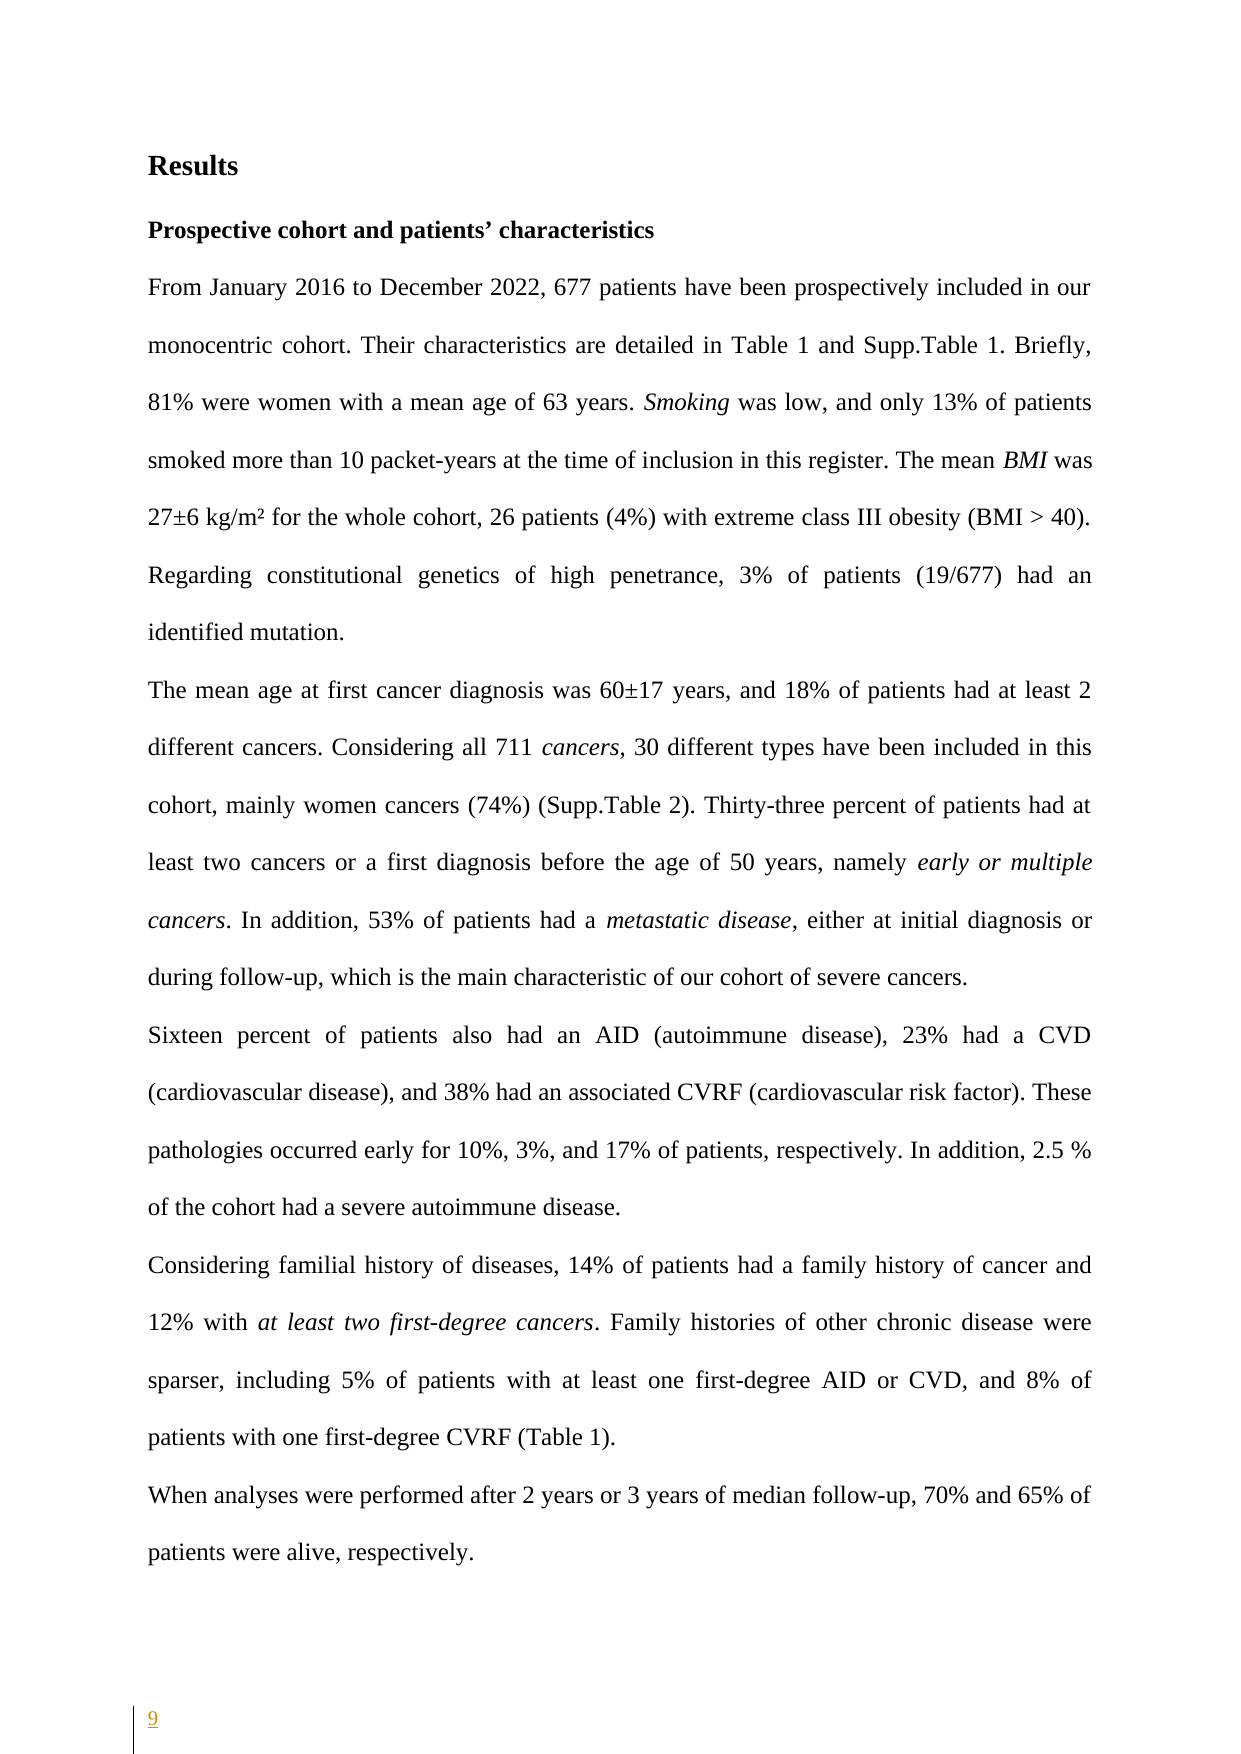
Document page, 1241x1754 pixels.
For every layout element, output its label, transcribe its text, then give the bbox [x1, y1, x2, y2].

text The mean age at first cancer diagnosis was 60±17 years, and 18% of patients had at least 2 different cancers. Considering all 711 cancers, 30 different types have been included in this cohort, mainly women cancers (74%) (Supp.Table 2). Thirty-three percent of patients had at least two cancers or a first diagnosis before the age of 50 years, namely early or multiple cancers. In addition, 53% of patients had a metastatic disease, either at initial diagnosis or during follow-up, which is the main characteristic of our cohort of severe cancers. [148, 675, 1092, 991]
text Prospective cohort and patients’ characteristics [148, 215, 1092, 243]
text When analyses were performed after 2 years or 3 years of median follow-up, 70% and 65% of patients were alive, respectively. [148, 1480, 1092, 1566]
text From January 2016 to December 2022, 677 patients have been prospectively included in our monocentric cohort. Their characteristics are detailed in Table 1 and Supp.Table 1. Briefly, 81% were women with a mean age of 63 years. Smoking was low, and only 13% of patients smoked more than 10 packet-years at the time of inclusion in this register. The mean BMI was 27±6 kg/m² for the whole cohort, 26 patients (4%) with extreme class III obesity (BMI > 40). Regarding constitutional genetics of high penetrance, 3% of patients (19/677) had an identified mutation. [148, 272, 1092, 646]
text Results [148, 148, 1092, 181]
text Sixteen percent of patients also had an AID (autoimmune disease), 23% had a CVD (cardiovascular disease), and 38% had an associated CVRF (cardiovascular risk factor). These pathologies occurred early for 10%, 3%, and 17% of patients, respectively. In addition, 2.5 % of the cohort had a severe autoimmune disease. [148, 1020, 1092, 1221]
text Considering familial history of diseases, 14% of patients had a family history of cancer and 12% with at least two first-degree cancers. Family histories of other chronic disease were sparser, including 5% of patients with at least one first-degree AID or CVD, and 8% of patients with one first-degree CVRF (Table 1). [148, 1250, 1092, 1451]
